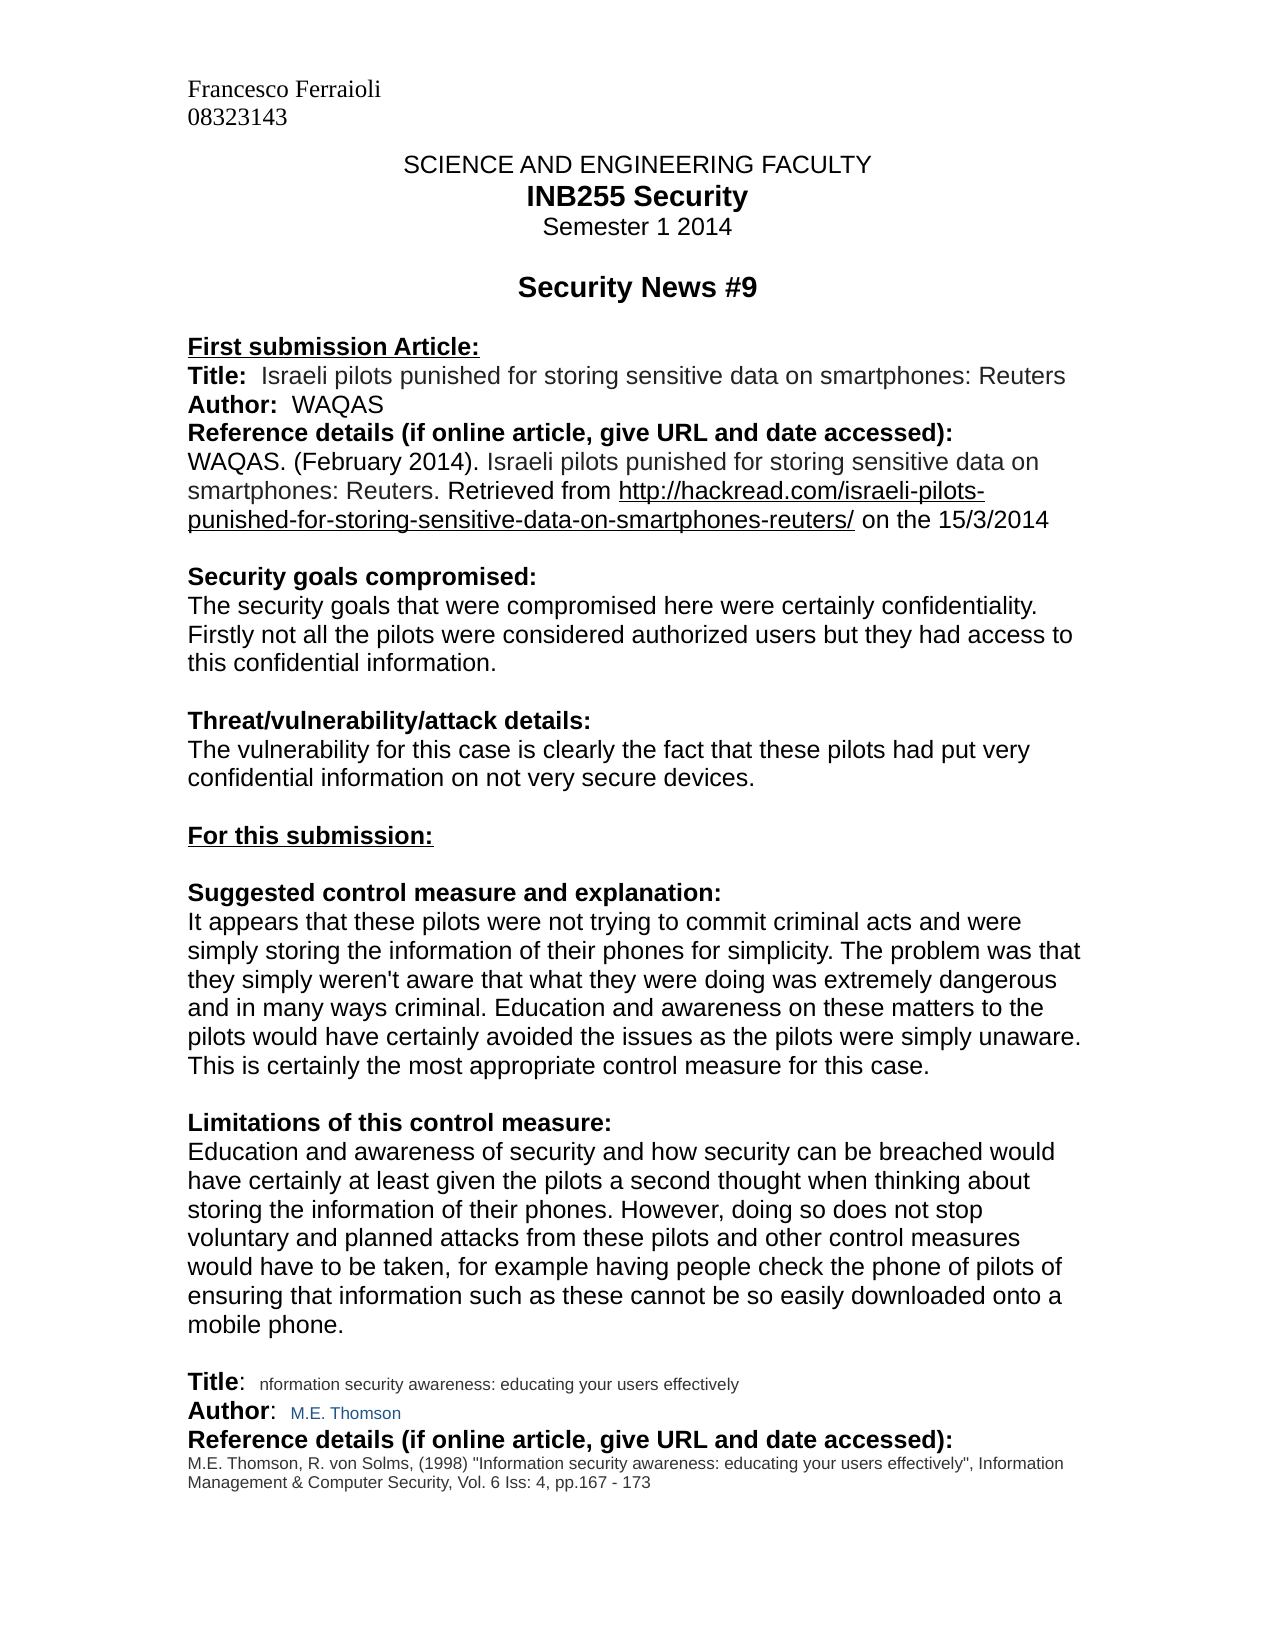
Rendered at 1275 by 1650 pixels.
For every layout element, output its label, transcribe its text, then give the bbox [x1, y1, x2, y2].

text SCIENCE AND ENGINEERING FACULTY [187, 150, 1087, 179]
text First submission Article: [187, 332, 1087, 361]
text The vulnerability for this case is clearly the fact that these pilots had put very confidential information on not very secure devices. [187, 734, 1087, 792]
text Security goals compromised: [187, 562, 1087, 591]
text WAQAS. (February 2014). Israeli pilots punished for storing sensitive data on smartphones: Reuters. Retrieved from http://hackread.com/israeli-pilots-punished-for-storing-sensitive-data-on-smartphones-reuters/ on the 15/3/2014 [187, 447, 1087, 533]
text Limitations of this control measure: [187, 1108, 1087, 1137]
text It appears that these pilots were not trying to commit criminal acts and were simply storing the information of their phones for simplicity. The problem was that they simply weren't aware that what they were doing was extremely dangerous and in many ways criminal. Education and awareness on these matters to the pilots would have certainly avoided the issues as the pilots were simply unaware. This is certainly the most appropriate control measure for this case. [187, 907, 1087, 1079]
text Reference details (if online article, give URL and date accessed): [187, 418, 1087, 447]
text Security News #9 [187, 270, 1087, 303]
text Title: Israeli pilots punished for storing sensitive data on smartphones: Reuters [187, 361, 1087, 389]
text Reference details (if online article, give URL and date accessed): [187, 1424, 1087, 1453]
text INB255 Security [187, 179, 1087, 212]
text Author: M.E. Thomson [187, 1396, 1087, 1424]
text Threat/vulnerability/attack details: [187, 706, 1087, 734]
text For this submission: [187, 821, 1087, 849]
text Suggested control measure and explanation: [187, 878, 1087, 907]
text The security goals that were compromised here were certainly confidentiality. Firstly not all the pilots were considered authorized users but they had access to this confidential information. [187, 591, 1087, 677]
text Author: WAQAS [187, 389, 1087, 418]
text Semester 1 2014 [187, 212, 1087, 241]
text Title: nformation security awareness: educating your users effectively [187, 1367, 1087, 1396]
text Education and awareness of security and how security can be breached would have certainly at least given the pilots a second thought when thinking about storing the information of their phones. However, doing so does not stop voluntary and planned attacks from these pilots and other control measures would have to be taken, for example having people check the phone of pilots of ensuring that information such as these cannot be so easily downloaded onto a mobile phone. [187, 1137, 1087, 1338]
text M.E. Thomson, R. von Solms, (1998) "Information security awareness: educating your users effectively", Information Management & Computer Security, Vol. 6 Iss: 4, pp.167 - 173 [187, 1453, 1087, 1492]
